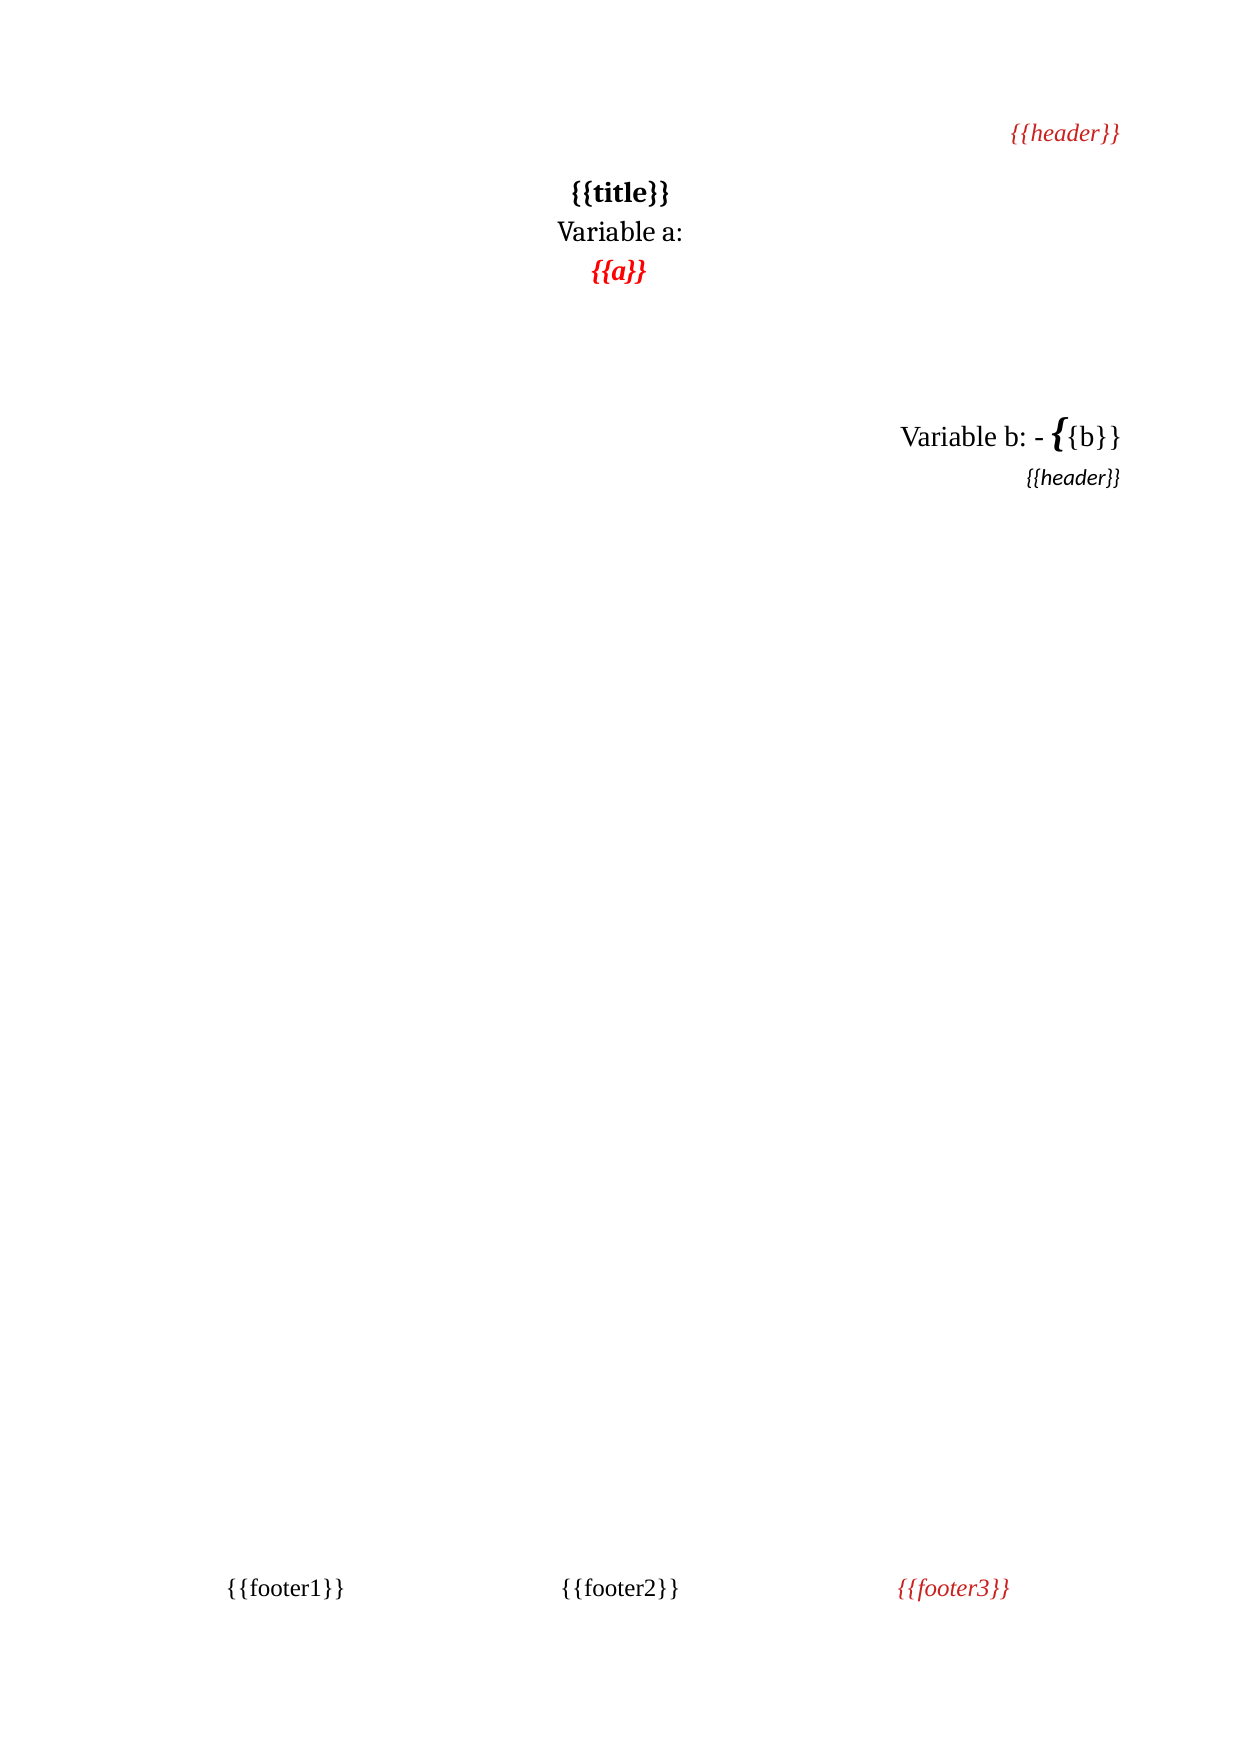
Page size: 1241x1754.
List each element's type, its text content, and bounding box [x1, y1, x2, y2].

text Variable a: [118, 215, 1122, 248]
text {{title}} [118, 176, 1122, 210]
text {{header}} [118, 463, 1122, 491]
text Variable b: - {{b}} [118, 408, 1122, 456]
text {{a}} [118, 253, 1122, 287]
